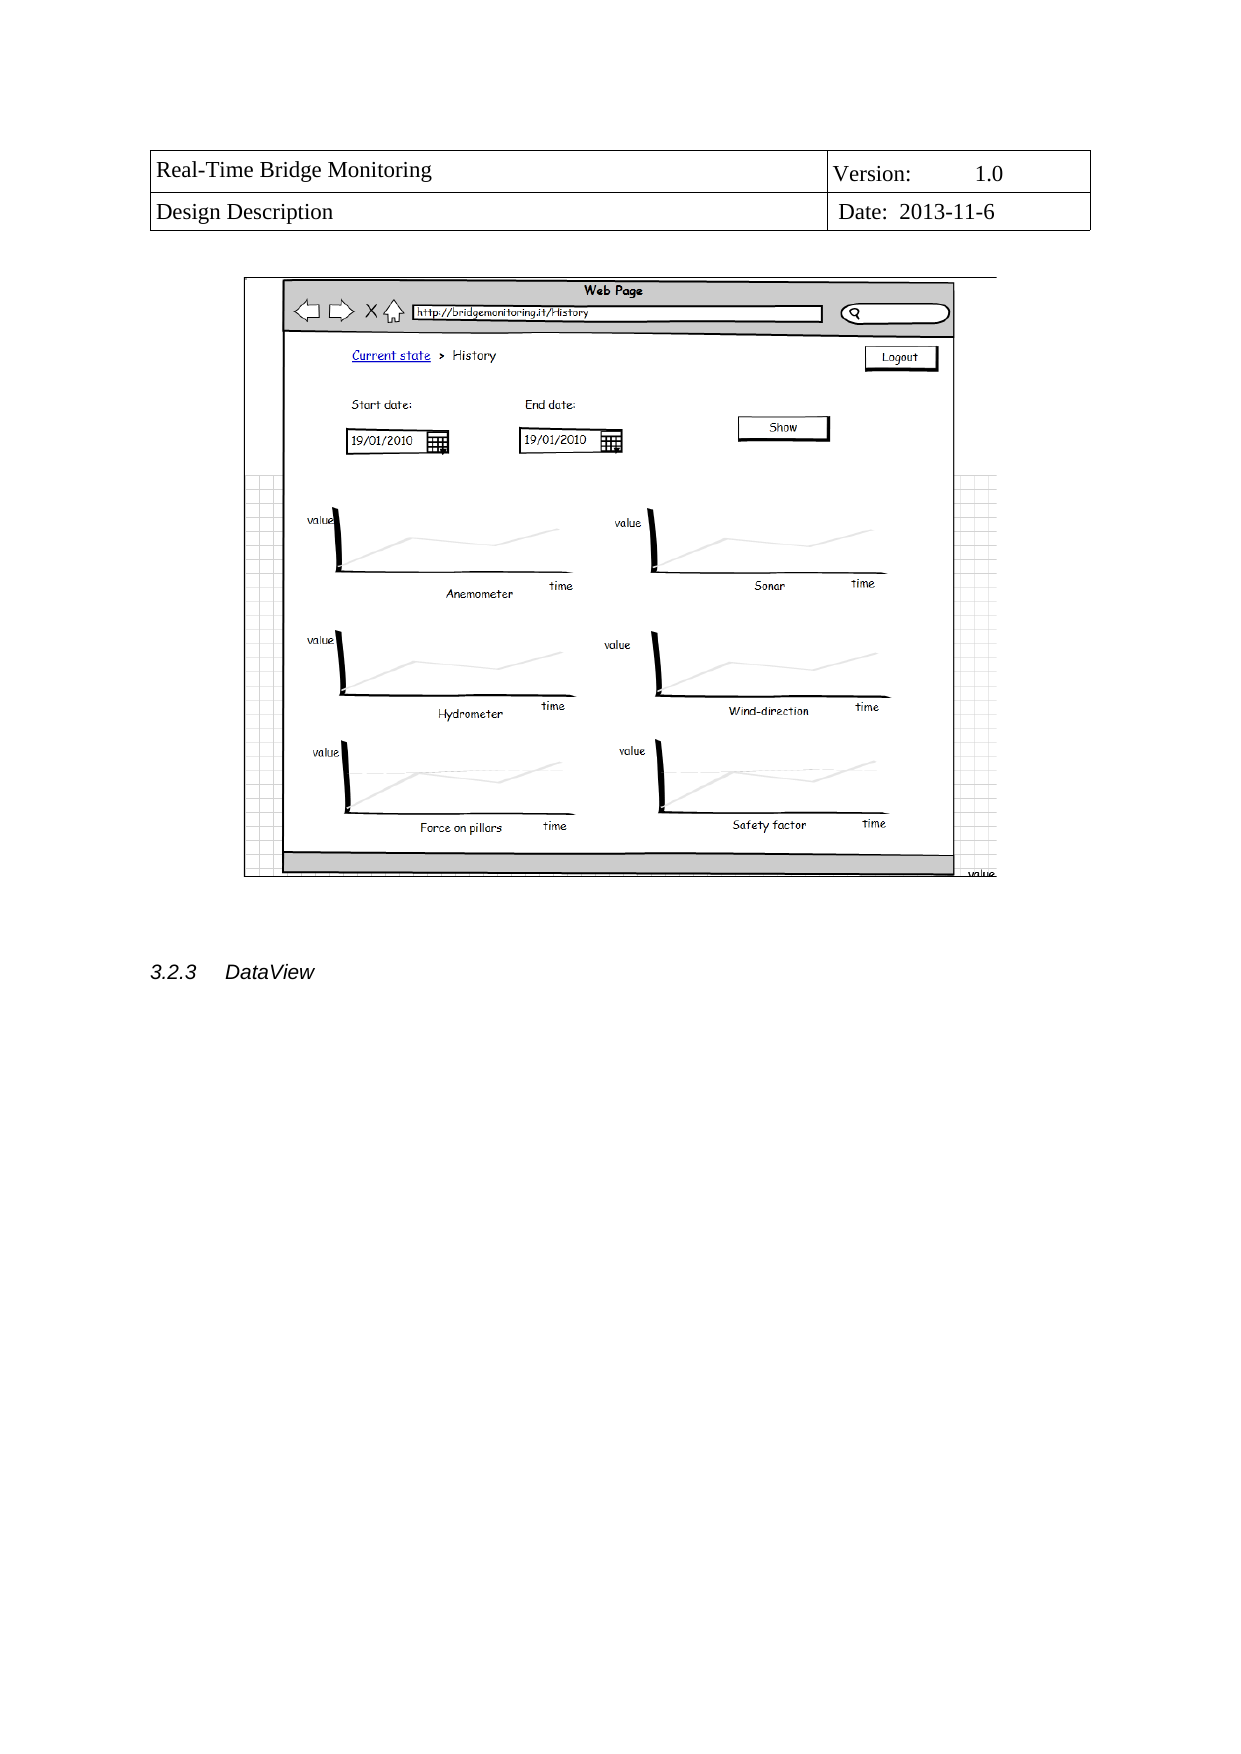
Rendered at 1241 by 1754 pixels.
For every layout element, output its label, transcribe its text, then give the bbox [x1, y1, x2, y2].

subtitle DataView [150, 959, 1090, 984]
picture [243, 277, 997, 877]
